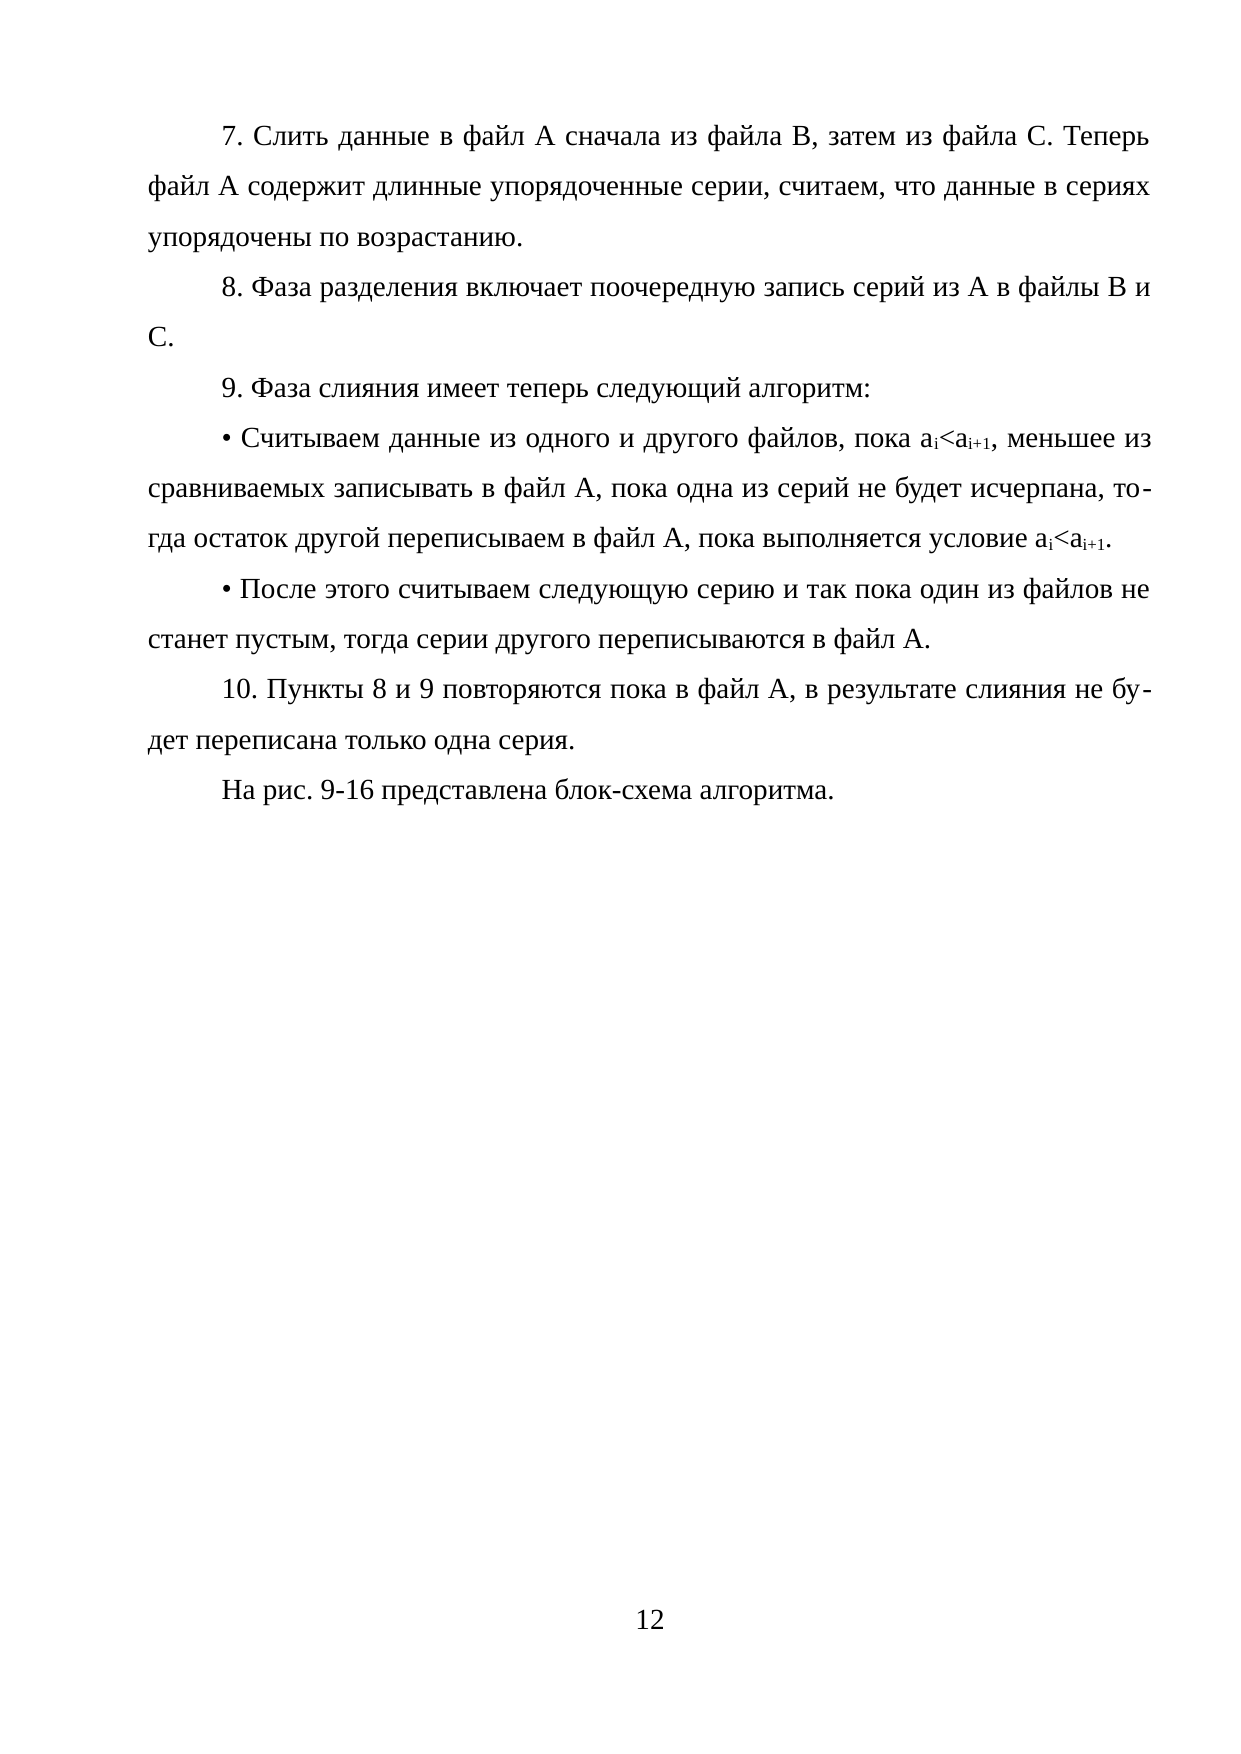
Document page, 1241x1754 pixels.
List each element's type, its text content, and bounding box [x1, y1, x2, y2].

text 8. Фаза разделения включает поочередную запись серий из А в файлы В и С. [148, 269, 1152, 353]
text • После этого считываем следующую серию и так пока один из файлов не станет пустым, тогда серии другого переписываются в файл А. [148, 571, 1152, 655]
text 10. Пункты 8 и 9 повторяются пока в файл А, в результате слияния не бу­дет переписана только одна серия. [148, 672, 1152, 755]
text 7. Слить данные в файл А сначала из файла В, затем из файла С. Теперь файл А содержит длинные упорядоченные серии, считаем, что данные в сериях упорядочены по возрастанию. [148, 118, 1152, 252]
text • Считываем данные из одного и другого файлов, пока ai<ai+1, меньшее из сравниваемых записывать в файл А, пока одна из серий не будет исчерпана, то­гда остаток другой переписываем в файл А, пока выполняется условие ai<ai+1. [148, 420, 1152, 554]
text 9. Фаза слияния имеет теперь следующий алгоритм: [148, 370, 1152, 403]
text На рис. 9-16 представлена блок-схема алгоритма. [148, 772, 1152, 806]
